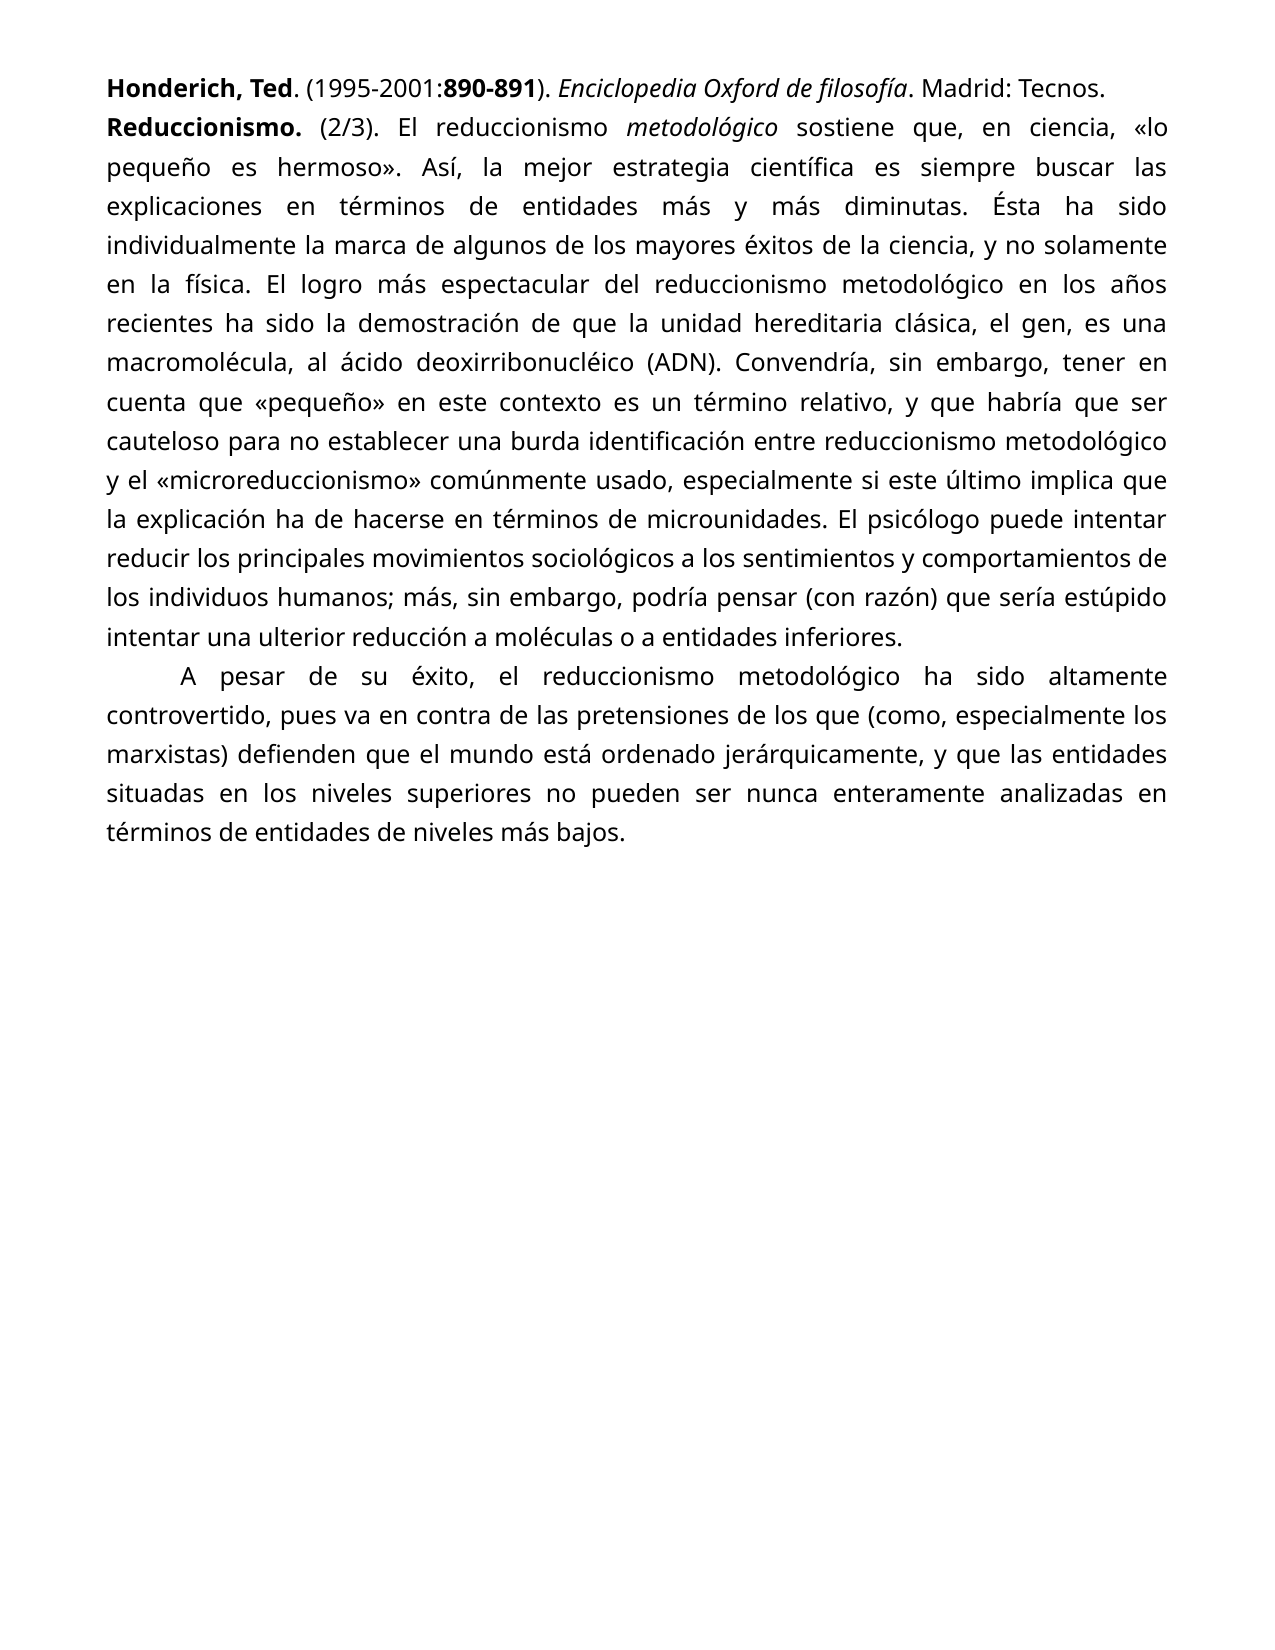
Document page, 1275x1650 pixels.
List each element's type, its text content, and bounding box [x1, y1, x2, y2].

text Honderich, Ted. (1995-2001:890-891). Enciclopedia Oxford de filosofía. Madrid: Tecnos. [106, 71, 1169, 105]
text A pesar de su éxito, el reduccionismo metodológico ha sido altamente controvertido, pues va en contra de las pretensiones de los que (como, especialmente los marxistas) defienden que el mundo está ordenado jerárquicamente, y que las entidades situadas en los niveles superiores no pueden ser nunca enteramente analizadas en términos de entidades de niveles más bajos. [106, 658, 1169, 849]
text Reduccionismo. (2/3). El reduccionismo metodológico sostiene que, en ciencia, «lo pequeño es hermoso». Así, la mejor estrategia científica es siempre buscar las explicaciones en términos de entidades más y más diminutas. Ésta ha sido individualmente la marca de algunos de los mayores éxitos de la ciencia, y no solamente en la física. El logro más espectacular del reduccionismo metodológico en los años recientes ha sido la demostración de que la unidad hereditaria clásica, el gen, es una macromolécula, al ácido deoxirribonucléico (ADN). Convendría, sin embargo, tener en cuenta que «pequeño» en este contexto es un término relativo, y que habría que ser cauteloso para no establecer una burda identificación entre reduccionismo metodológico y el «microreduccionismo» comúnmente usado, especialmente si este último implica que la explicación ha de hacerse en términos de microunidades. El psicólogo puede intentar reducir los principales movimientos sociológicos a los sentimientos y comportamientos de los individuos humanos; más, sin embargo, podría pensar (con razón) que sería estúpido intentar una ulterior reducción a moléculas o a entidades inferiores. [106, 110, 1169, 653]
